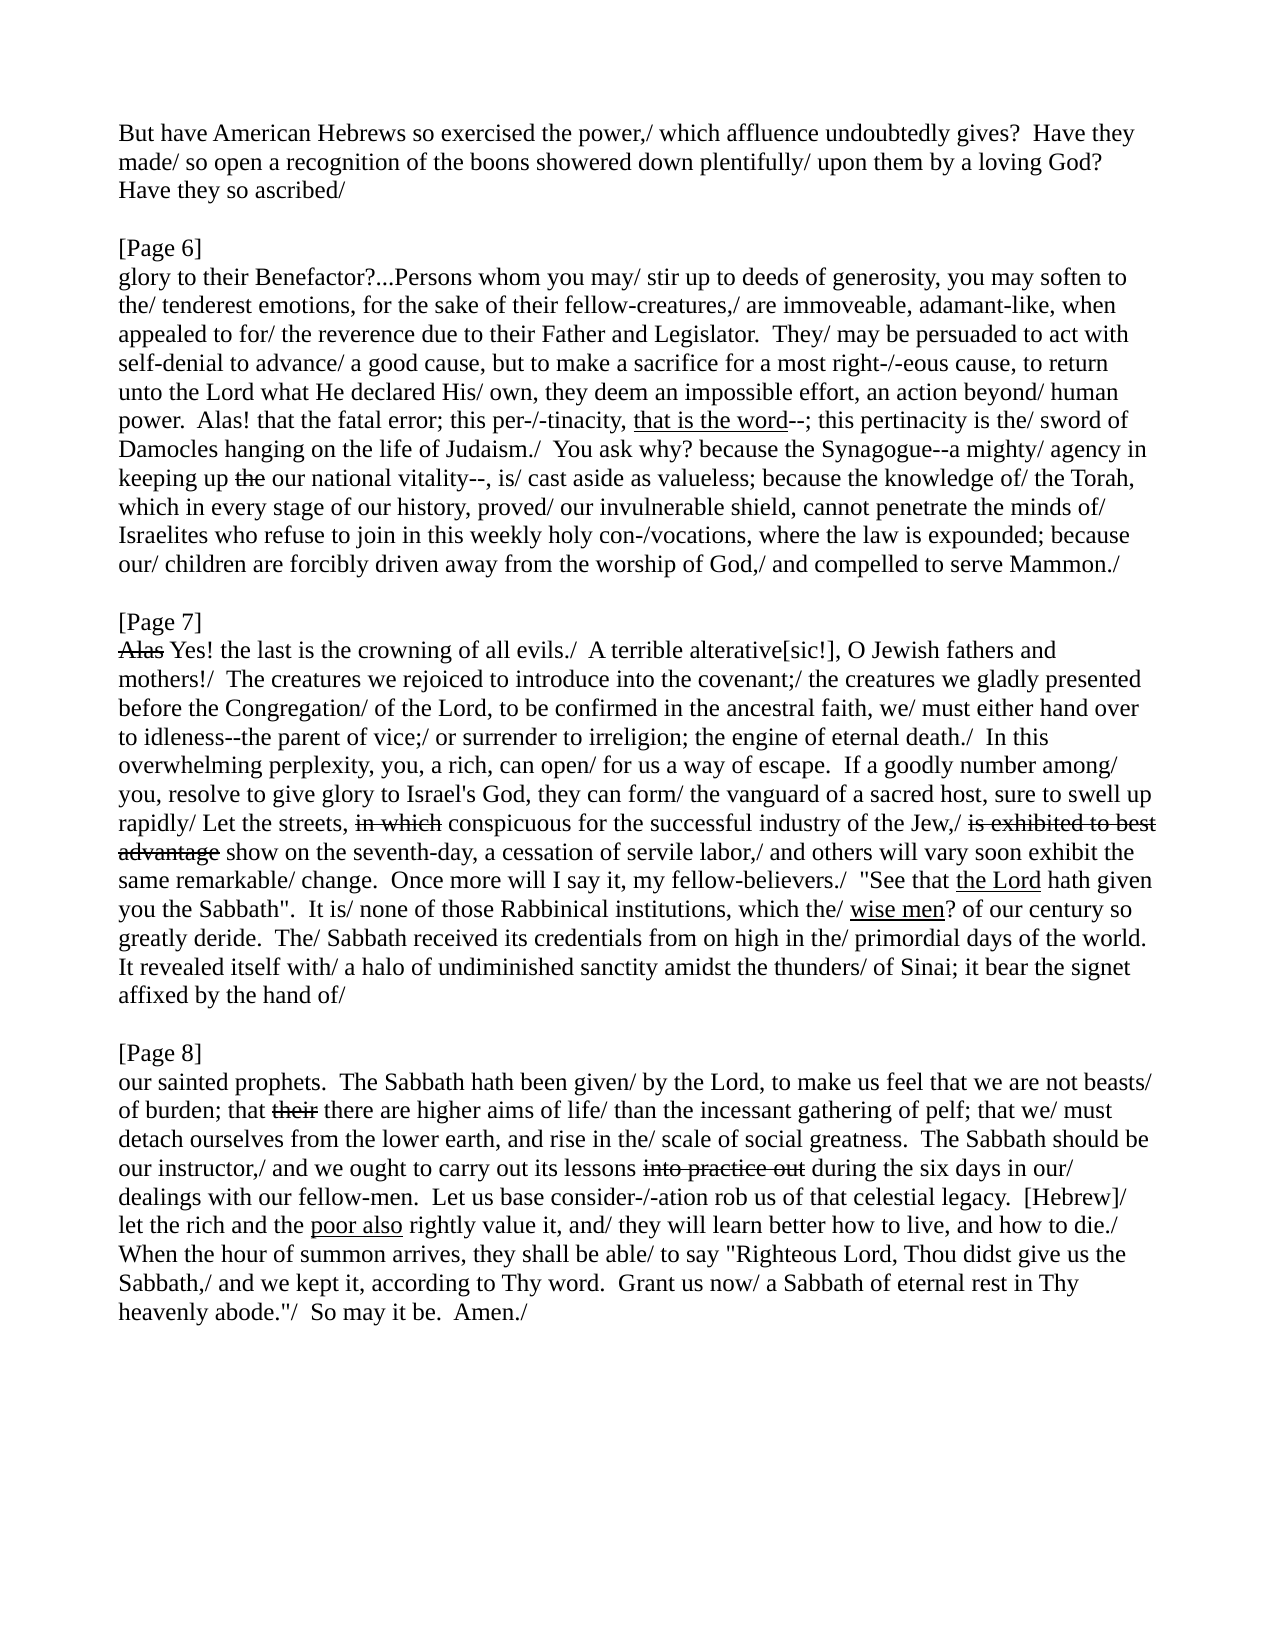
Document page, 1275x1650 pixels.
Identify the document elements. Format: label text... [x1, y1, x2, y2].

text But have American Hebrews so exercised the power,/ which affluence undoubtedly gives? Have they made/ so open a recognition of the boons showered down plentifully/ upon them by a loving God? Have they so ascribed/ [118, 118, 1157, 204]
text Alas Yes! the last is the crowning of all evils./ A terrible alterative[sic!], O Jewish fathers and mothers!/ The creatures we rejoiced to introduce into the covenant;/ the creatures we gladly presented before the Congregation/ of the Lord, to be confirmed in the ancestral faith, we/ must either hand over to idleness--the parent of vice;/ or surrender to irreligion; the engine of eternal death./ In this overwhelming perplexity, you, a rich, can open/ for us a way of escape. If a goodly number among/ you, resolve to give glory to Israel's God, they can form/ the vanguard of a sacred host, sure to swell up rapidly/ Let the streets, in which conspicuous for the successful industry of the Jew,/ is exhibited to best advantage show on the seventh-day, a cessation of servile labor,/ and others will vary soon exhibit the same remarkable/ change. Once more will I say it, my fellow-believers./ "See that the Lord hath given you the Sabbath". It is/ none of those Rabbinical institutions, which the/ wise men? of our century so greatly deride. The/ Sabbath received its credentials from on high in the/ primordial days of the world. It revealed itself with/ a halo of undiminished sanctity amidst the thunders/ of Sinai; it bear the signet affixed by the hand of/ [118, 636, 1157, 1009]
text [Page 7] [118, 607, 1157, 636]
text glory to their Benefactor?...Persons whom you may/ stir up to deeds of generosity, you may soften to the/ tenderest emotions, for the sake of their fellow-creatures,/ are immoveable, adamant-like, when appealed to for/ the reverence due to their Father and Legislator. They/ may be persuaded to act with self-denial to advance/ a good cause, but to make a sacrifice for a most right-/-eous cause, to return unto the Lord what He declared His/ own, they deem an impossible effort, an action beyond/ human power. Alas! that the fatal error; this per-/-tinacity, that is the word--; this pertinacity is the/ sword of Damocles hanging on the life of Judaism./ You ask why? because the Synagogue--a mighty/ agency in keeping up the our national vitality--, is/ cast aside as valueless; because the knowledge of/ the Torah, which in every stage of our history, proved/ our invulnerable shield, cannot penetrate the minds of/ Israelites who refuse to join in this weekly holy con-/vocations, where the law is expounded; because our/ children are forcibly driven away from the worship of God,/ and compelled to serve Mammon./ [118, 262, 1157, 578]
text our sainted prophets. The Sabbath hath been given/ by the Lord, to make us feel that we are not beasts/ of burden; that their there are higher aims of life/ than the incessant gathering of pelf; that we/ must detach ourselves from the lower earth, and rise in the/ scale of social greatness. The Sabbath should be our instructor,/ and we ought to carry out its lessons into practice out during the six days in our/ dealings with our fellow-men. Let us base consider-/-ation rob us of that celestial legacy. [Hebrew]/ let the rich and the poor also rightly value it, and/ they will learn better how to live, and how to die./ When the hour of summon arrives, they shall be able/ to say "Righteous Lord, Thou didst give us the Sabbath,/ and we kept it, according to Thy word. Grant us now/ a Sabbath of eternal rest in Thy heavenly abode."/ So may it be. Amen./ [118, 1067, 1157, 1326]
text [Page 8] [118, 1038, 1157, 1067]
text [Page 6] [118, 233, 1157, 262]
